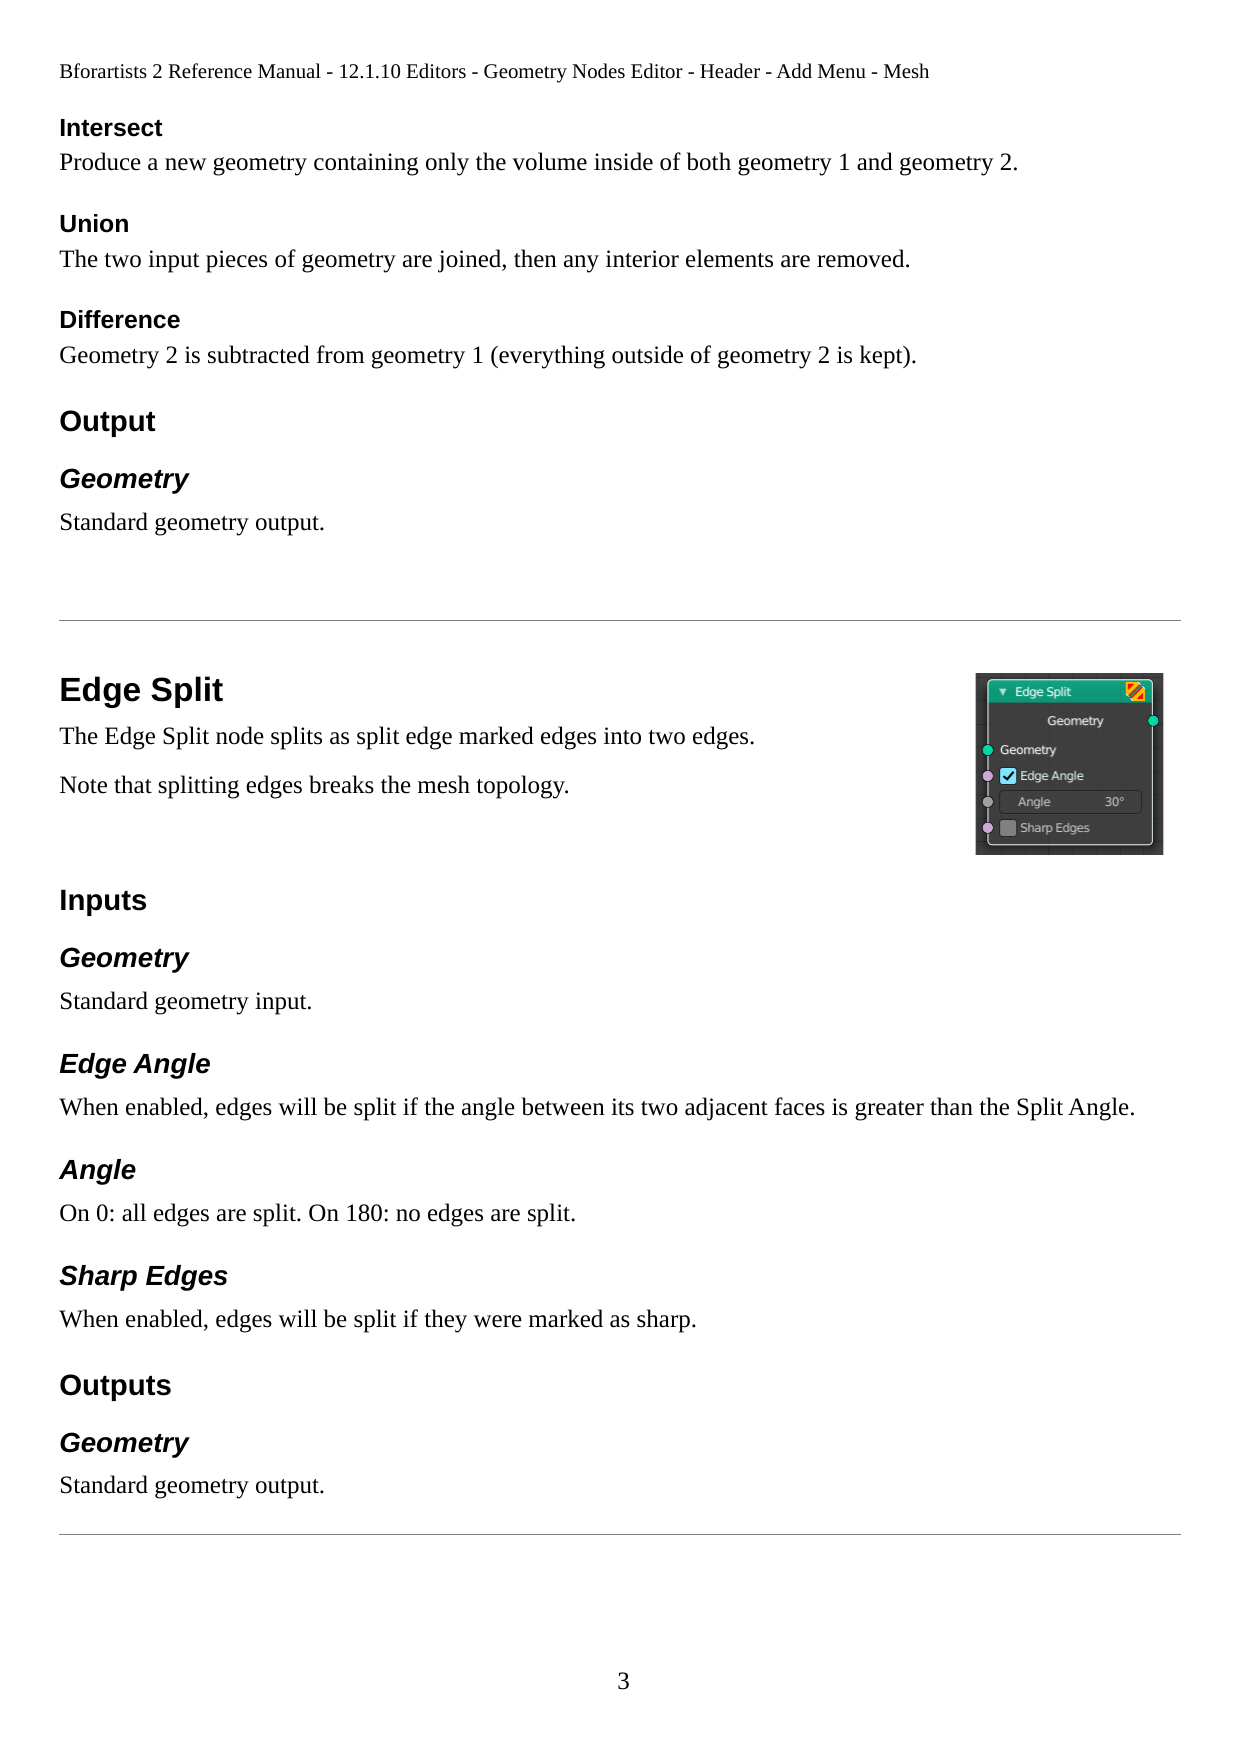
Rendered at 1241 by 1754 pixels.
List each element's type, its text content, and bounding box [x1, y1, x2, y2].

subtitle Output [59, 404, 1181, 437]
text The two input pieces of geometry are joined, then any interior elements are removed. [59, 244, 1181, 272]
subtitle Edge Angle [59, 1048, 1181, 1079]
subtitle Union [59, 209, 1181, 237]
subtitle Difference [59, 305, 1181, 334]
text Note that splitting edges breaks the mesh topology. [59, 770, 975, 799]
text Standard geometry input. [59, 986, 1181, 1015]
subtitle Geometry [59, 1426, 1181, 1458]
subtitle Edge Split [59, 670, 1181, 709]
text The Edge Split node splits as split edge marked edges into two edges. [59, 721, 975, 750]
text When enabled, edges will be split if the angle between its two adjacent faces is greater than the Split Angle. [59, 1092, 1181, 1121]
subtitle Inputs [59, 883, 1181, 917]
subtitle Geometry [59, 942, 1181, 973]
text Geometry 2 is subtracted from geometry 1 (everything outside of geometry 2 is kept). [59, 340, 1181, 369]
subtitle Angle [59, 1153, 1181, 1185]
subtitle Outputs [59, 1367, 1181, 1401]
subtitle Geometry [59, 462, 1181, 494]
text When enabled, edges will be split if they were marked as sharp. [59, 1304, 1181, 1333]
subtitle Sharp Edges [59, 1259, 1181, 1291]
text On 0: all edges are split. On 180: no edges are split. [59, 1198, 1181, 1227]
text Standard geometry output. [59, 1471, 1181, 1499]
subtitle Intersect [59, 113, 1181, 141]
text Produce a new geometry containing only the volume inside of both geometry 1 and geometry 2. [59, 147, 1181, 176]
picture [975, 673, 1164, 855]
text Standard geometry output. [59, 507, 1181, 536]
